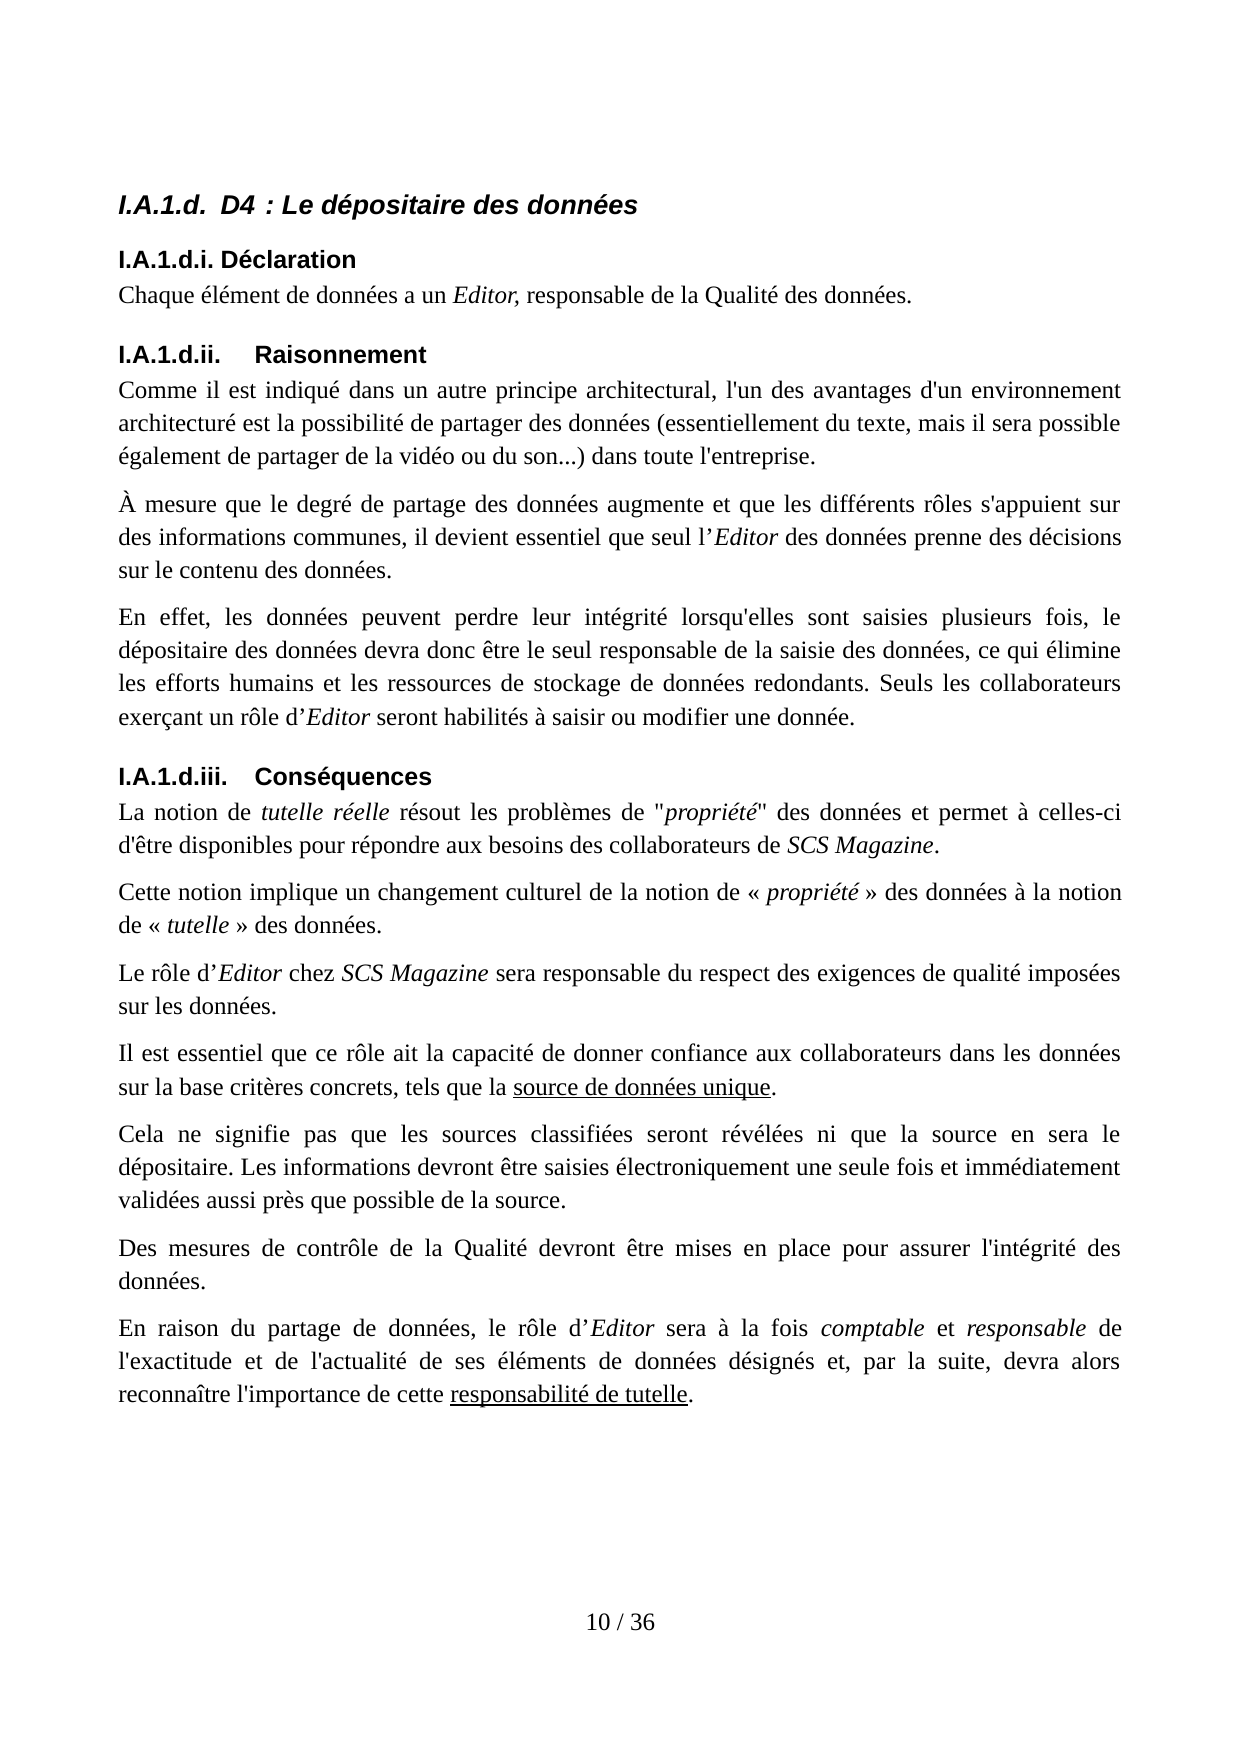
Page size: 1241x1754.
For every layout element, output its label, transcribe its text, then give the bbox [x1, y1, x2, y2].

text Il est essentiel que ce rôle ait la capacité de donner confiance aux collaborateurs dans les données sur la base critères concrets, tels que la source de données unique. [118, 1038, 1122, 1100]
text Comme il est indiqué dans un autre principe architectural, l'un des avantages d'un environnement architecturé est la possibilité de partager des données (essentiellement du texte, mais il sera possible également de partager de la vidéo ou du son...) dans toute l'entreprise. [118, 375, 1122, 470]
subtitle D4 : Le dépositaire des données [118, 189, 1122, 220]
text Cela ne signifie pas que les sources classifiées seront révélées ni que la source en sera le dépositaire. Les informations devront être saisies électroniquement une seule fois et immédiatement validées aussi près que possible de la source. [118, 1119, 1122, 1214]
subtitle Conséquences [118, 762, 1122, 790]
text En effet, les données peuvent perdre leur intégrité lorsqu'elles sont saisies plusieurs fois, le dépositaire des données devra donc être le seul responsable de la saisie des données, ce qui élimine les efforts humains et les ressources de stockage de données redondants. Seuls les collaborateurs exerçant un rôle d’Editor seront habilités à saisir ou modifier une donnée. [118, 602, 1122, 730]
subtitle Raisonnement [118, 340, 1122, 369]
text Le rôle d’Editor chez SCS Magazine sera responsable du respect des exigences de qualité imposées sur les données. [118, 958, 1122, 1020]
text Cette notion implique un changement culturel de la notion de « propriété » des données à la notion de « tutelle » des données. [118, 877, 1122, 939]
text Des mesures de contrôle de la Qualité devront être mises en place pour assurer l'intégrité des données. [118, 1233, 1122, 1294]
text Chaque élément de données a un Editor, responsable de la Qualité des données. [118, 280, 1122, 309]
text À mesure que le degré de partage des données augmente et que les différents rôles s'appuient sur des informations communes, il devient essentiel que seul l’Editor des données prenne des décisions sur le contenu des données. [118, 489, 1122, 584]
text La notion de tutelle réelle résout les problèmes de "propriété" des données et permet à celles-ci d'être disponibles pour répondre aux besoins des collaborateurs de SCS Magazine. [118, 797, 1122, 858]
text En raison du partage de données, le rôle d’Editor sera à la fois comptable et responsable de l'exactitude et de l'actualité de ses éléments de données désignés et, par la suite, devra alors reconnaître l'importance de cette responsabilité de tutelle. [118, 1313, 1122, 1408]
subtitle Déclaration [118, 245, 1122, 274]
